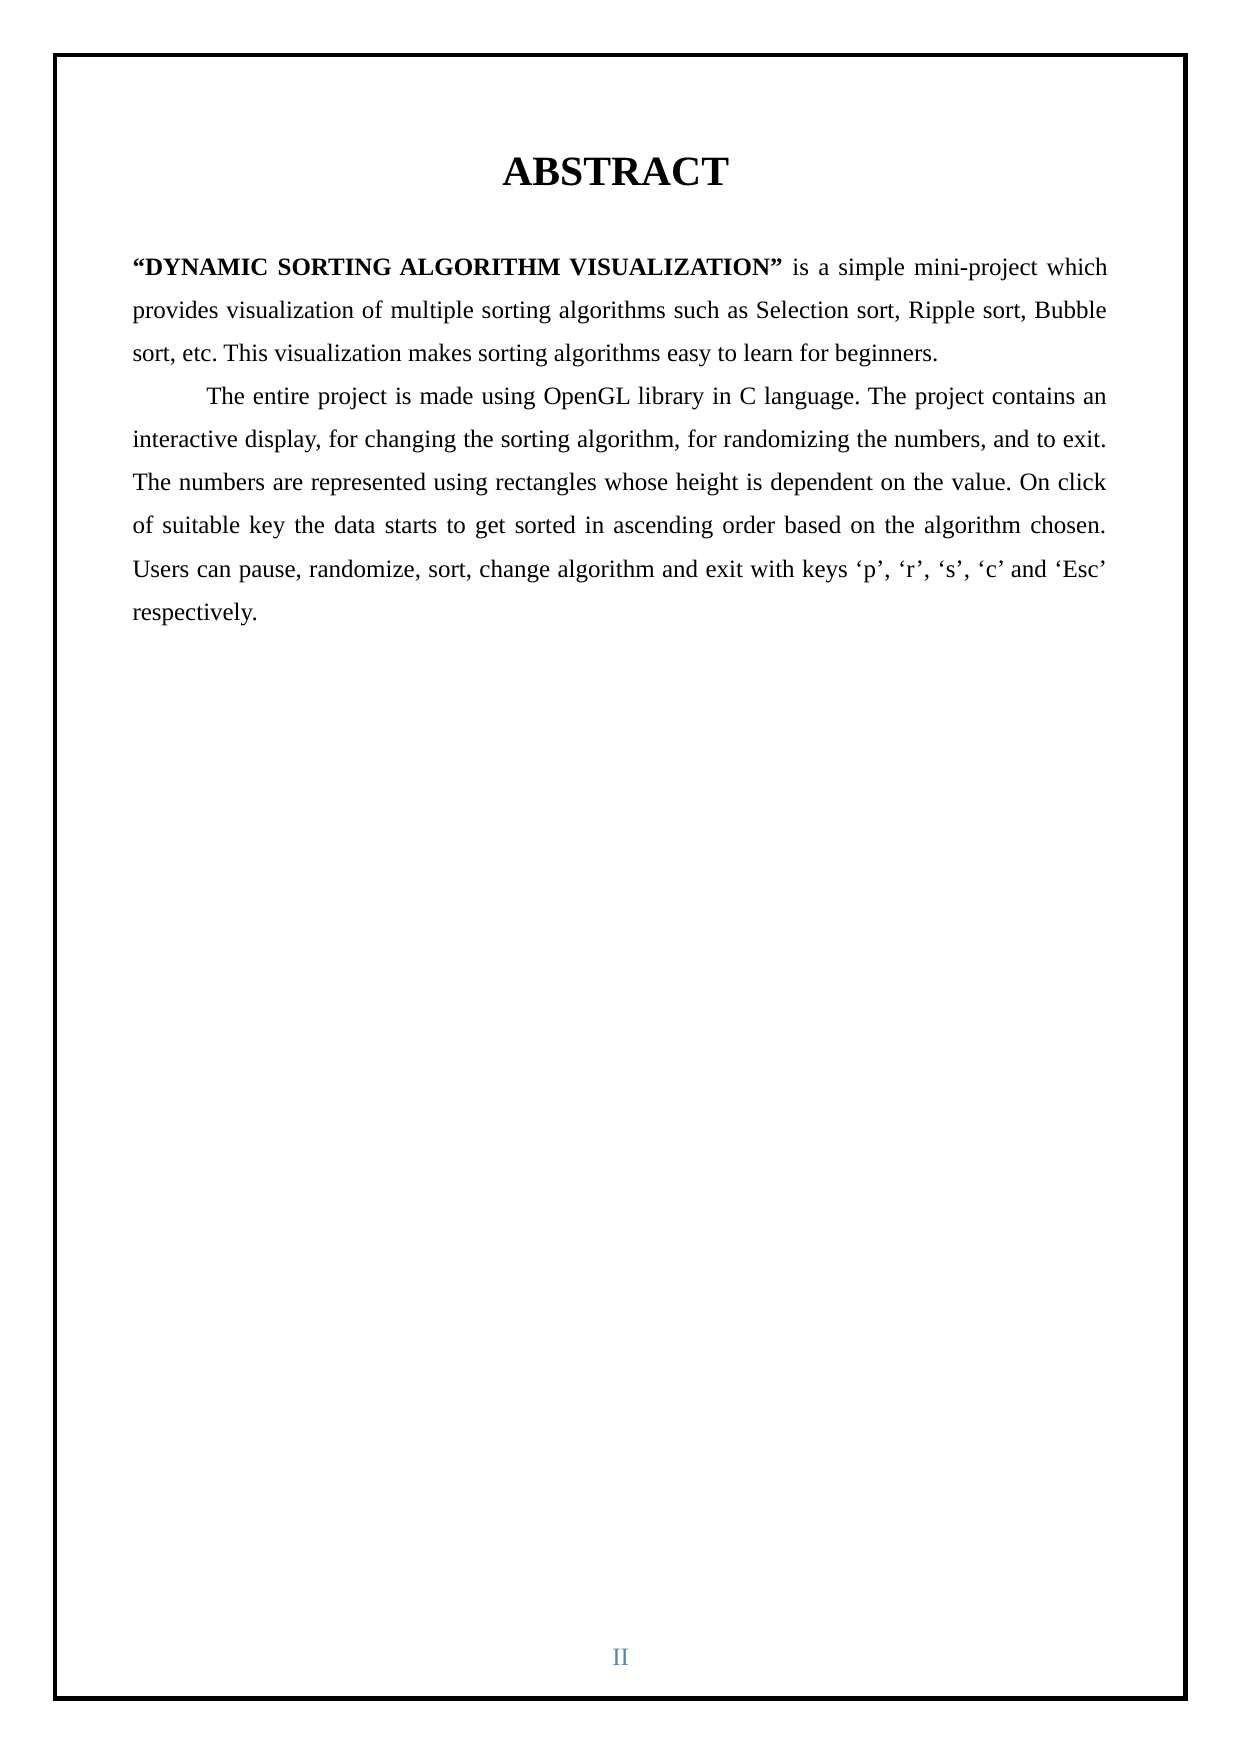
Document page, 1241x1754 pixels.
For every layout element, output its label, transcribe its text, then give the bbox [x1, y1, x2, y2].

text ABSTRACT [132, 146, 1108, 194]
text The entire project is made using OpenGL library in C language. The project contains an interactive display, for changing the sorting algorithm, for randomizing the numbers, and to exit. The numbers are represented using rectangles whose height is dependent on the value. On click of suitable key the data starts to get sorted in ascending order based on the algorithm chosen. Users can pause, randomize, sort, change algorithm and exit with keys ‘p’, ‘r’, ‘s’, ‘c’ and ‘Esc’ respectively. [132, 381, 1108, 626]
text “DYNAMIC SORTING ALGORITHM VISUALIZATION” is a simple mini-project which provides visualization of multiple sorting algorithms such as Selection sort, Ripple sort, Bubble sort, etc. This visualization makes sorting algorithms easy to learn for beginners. [132, 252, 1108, 367]
